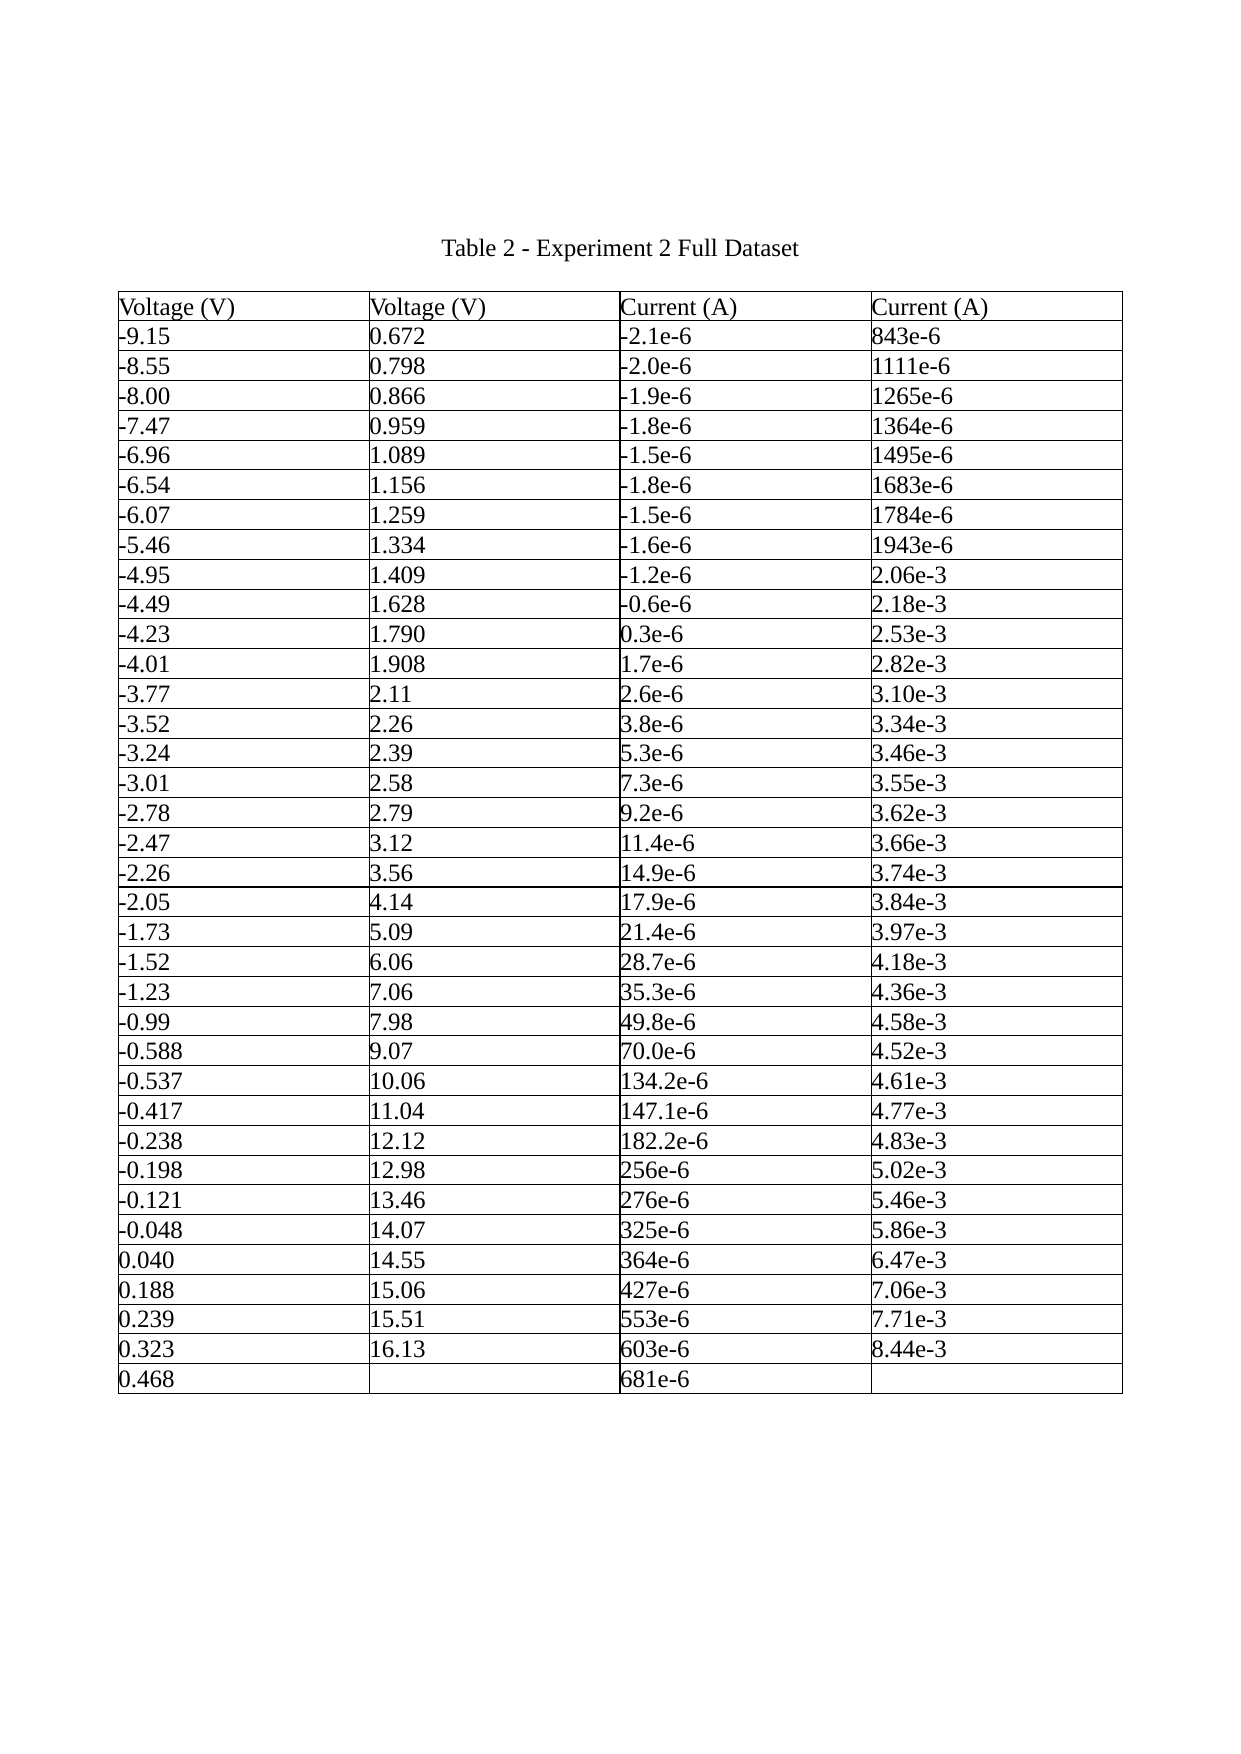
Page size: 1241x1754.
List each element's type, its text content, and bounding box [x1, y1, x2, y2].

table_cell -3.52 [119, 709, 369, 737]
table_cell -1.23 [119, 977, 369, 1006]
table_cell 3.12 [370, 828, 619, 857]
table_cell 4.61e-3 [872, 1066, 1122, 1095]
table_cell 1.259 [370, 500, 619, 529]
table_cell 15.06 [370, 1275, 619, 1303]
table_cell 1495e-6 [872, 441, 1122, 469]
table_cell 7.98 [370, 1007, 619, 1035]
table_cell 1.156 [370, 470, 619, 499]
table_cell 1.7e-6 [621, 649, 871, 678]
table_cell -1.8e-6 [621, 411, 871, 439]
table_cell 325e-6 [621, 1215, 871, 1244]
table_cell 2.79 [370, 798, 619, 827]
table_header Current (A) [621, 292, 871, 320]
table_cell -3.01 [119, 768, 369, 797]
table_cell -1.8e-6 [621, 470, 871, 499]
table_cell -1.2e-6 [621, 560, 871, 588]
table_cell 2.58 [370, 768, 619, 797]
table_cell -6.07 [119, 500, 369, 529]
table_cell 14.9e-6 [621, 858, 871, 886]
table_cell -6.54 [119, 470, 369, 499]
table_cell 13.46 [370, 1185, 619, 1214]
table_cell 1.628 [370, 590, 619, 618]
table_cell -2.1e-6 [621, 321, 871, 350]
table_cell 35.3e-6 [621, 977, 871, 1006]
table_cell 12.98 [370, 1156, 619, 1184]
table_cell 7.06 [370, 977, 619, 1006]
table_cell 1111e-6 [872, 351, 1122, 380]
table_cell 4.52e-3 [872, 1036, 1122, 1065]
table_cell 4.36e-3 [872, 977, 1122, 1006]
table_cell -4.49 [119, 590, 369, 618]
table_cell 16.13 [370, 1334, 619, 1363]
table_cell 49.8e-6 [621, 1007, 871, 1035]
table_cell 8.44e-3 [872, 1334, 1122, 1363]
table_cell 1.790 [370, 619, 619, 648]
table_cell 427e-6 [621, 1275, 871, 1303]
table_cell 21.4e-6 [621, 917, 871, 946]
table_cell -4.01 [119, 649, 369, 678]
table_cell -1.5e-6 [621, 441, 871, 469]
table_cell 10.06 [370, 1066, 619, 1095]
table_cell -0.6e-6 [621, 590, 871, 618]
table_header Voltage (V) [370, 292, 619, 320]
table_cell 7.3e-6 [621, 768, 871, 797]
table_cell -0.238 [119, 1126, 369, 1154]
table_cell 4.77e-3 [872, 1096, 1122, 1125]
table_cell -4.95 [119, 560, 369, 588]
table_cell 4.83e-3 [872, 1126, 1122, 1154]
table_cell 12.12 [370, 1126, 619, 1154]
table_cell 1.409 [370, 560, 619, 588]
table_cell -1.5e-6 [621, 500, 871, 529]
table_cell -9.15 [119, 321, 369, 350]
table_cell 1784e-6 [872, 500, 1122, 529]
table_cell 0.323 [119, 1334, 369, 1363]
table_cell 1943e-6 [872, 530, 1122, 559]
table_cell 276e-6 [621, 1185, 871, 1214]
table_cell -1.9e-6 [621, 381, 871, 410]
table_cell 0.866 [370, 381, 619, 410]
table_cell 3.34e-3 [872, 709, 1122, 737]
table_cell 2.06e-3 [872, 560, 1122, 588]
table_cell 603e-6 [621, 1334, 871, 1363]
table_cell 182.2e-6 [621, 1126, 871, 1154]
table_cell 28.7e-6 [621, 947, 871, 976]
table_cell -5.46 [119, 530, 369, 559]
table_cell 2.18e-3 [872, 590, 1122, 618]
table_cell 3.55e-3 [872, 768, 1122, 797]
table_cell -8.00 [119, 381, 369, 410]
table_cell 0.798 [370, 351, 619, 380]
table_cell 3.97e-3 [872, 917, 1122, 946]
table_cell -0.048 [119, 1215, 369, 1244]
table_cell 364e-6 [621, 1245, 871, 1274]
table_cell -0.417 [119, 1096, 369, 1125]
table_cell 9.2e-6 [621, 798, 871, 827]
table_cell 6.06 [370, 947, 619, 976]
table_cell 681e-6 [621, 1364, 871, 1393]
table_cell 3.84e-3 [872, 888, 1122, 916]
table_cell 7.06e-3 [872, 1275, 1122, 1303]
table_cell 2.11 [370, 679, 619, 708]
table_cell 9.07 [370, 1036, 619, 1065]
table_cell 553e-6 [621, 1305, 871, 1333]
table_cell -2.78 [119, 798, 369, 827]
table_cell 3.74e-3 [872, 858, 1122, 886]
table_cell 843e-6 [872, 321, 1122, 350]
table_cell 4.58e-3 [872, 1007, 1122, 1035]
table_cell 0.468 [119, 1364, 369, 1393]
table_cell -0.198 [119, 1156, 369, 1184]
table_cell 3.46e-3 [872, 739, 1122, 767]
table_cell 4.18e-3 [872, 947, 1122, 976]
table_cell 2.82e-3 [872, 649, 1122, 678]
text Table 2 - Experiment 2 Full Dataset [118, 233, 1122, 262]
table_cell 3.56 [370, 858, 619, 886]
table_cell -3.77 [119, 679, 369, 708]
table_cell -7.47 [119, 411, 369, 439]
table_cell 1364e-6 [872, 411, 1122, 439]
table_cell 4.14 [370, 888, 619, 916]
table_cell [370, 1364, 619, 1393]
table_cell 7.71e-3 [872, 1305, 1122, 1333]
table_cell 1683e-6 [872, 470, 1122, 499]
table_cell 14.55 [370, 1245, 619, 1274]
table_cell 0.239 [119, 1305, 369, 1333]
table_cell 11.4e-6 [621, 828, 871, 857]
table_cell -2.05 [119, 888, 369, 916]
table_cell 5.3e-6 [621, 739, 871, 767]
table_header Voltage (V) [119, 292, 369, 320]
table_cell 6.47e-3 [872, 1245, 1122, 1274]
table_cell 0.672 [370, 321, 619, 350]
table_cell 2.26 [370, 709, 619, 737]
table_cell 0.959 [370, 411, 619, 439]
table_cell -8.55 [119, 351, 369, 380]
table_cell -1.52 [119, 947, 369, 976]
table_cell -0.121 [119, 1185, 369, 1214]
table_cell 0.040 [119, 1245, 369, 1274]
table_cell -2.26 [119, 858, 369, 886]
table_cell -0.588 [119, 1036, 369, 1065]
table_cell -4.23 [119, 619, 369, 648]
table_cell 1.089 [370, 441, 619, 469]
table_cell 5.46e-3 [872, 1185, 1122, 1214]
table_cell 5.86e-3 [872, 1215, 1122, 1244]
table_cell 14.07 [370, 1215, 619, 1244]
table_header Current (A) [872, 292, 1122, 320]
table_cell 3.8e-6 [621, 709, 871, 737]
table_cell -2.0e-6 [621, 351, 871, 380]
table_cell 2.39 [370, 739, 619, 767]
table_cell -3.24 [119, 739, 369, 767]
table_cell 0.3e-6 [621, 619, 871, 648]
table_cell 0.188 [119, 1275, 369, 1303]
table_cell 5.02e-3 [872, 1156, 1122, 1184]
table_cell -1.6e-6 [621, 530, 871, 559]
table_cell 256e-6 [621, 1156, 871, 1184]
table_cell 15.51 [370, 1305, 619, 1333]
table_cell 1.908 [370, 649, 619, 678]
table_cell 3.66e-3 [872, 828, 1122, 857]
table_cell [872, 1364, 1122, 1393]
table_cell 2.6e-6 [621, 679, 871, 708]
table_cell -0.99 [119, 1007, 369, 1035]
table_cell 5.09 [370, 917, 619, 946]
table_cell 3.10e-3 [872, 679, 1122, 708]
table_cell 17.9e-6 [621, 888, 871, 916]
table_cell -1.73 [119, 917, 369, 946]
table_cell -0.537 [119, 1066, 369, 1095]
table_cell 2.53e-3 [872, 619, 1122, 648]
table_cell -2.47 [119, 828, 369, 857]
table_cell 3.62e-3 [872, 798, 1122, 827]
table_cell 1.334 [370, 530, 619, 559]
table_cell 1265e-6 [872, 381, 1122, 410]
table_cell 147.1e-6 [621, 1096, 871, 1125]
table_cell 134.2e-6 [621, 1066, 871, 1095]
table_cell 70.0e-6 [621, 1036, 871, 1065]
table_cell 11.04 [370, 1096, 619, 1125]
table_cell -6.96 [119, 441, 369, 469]
